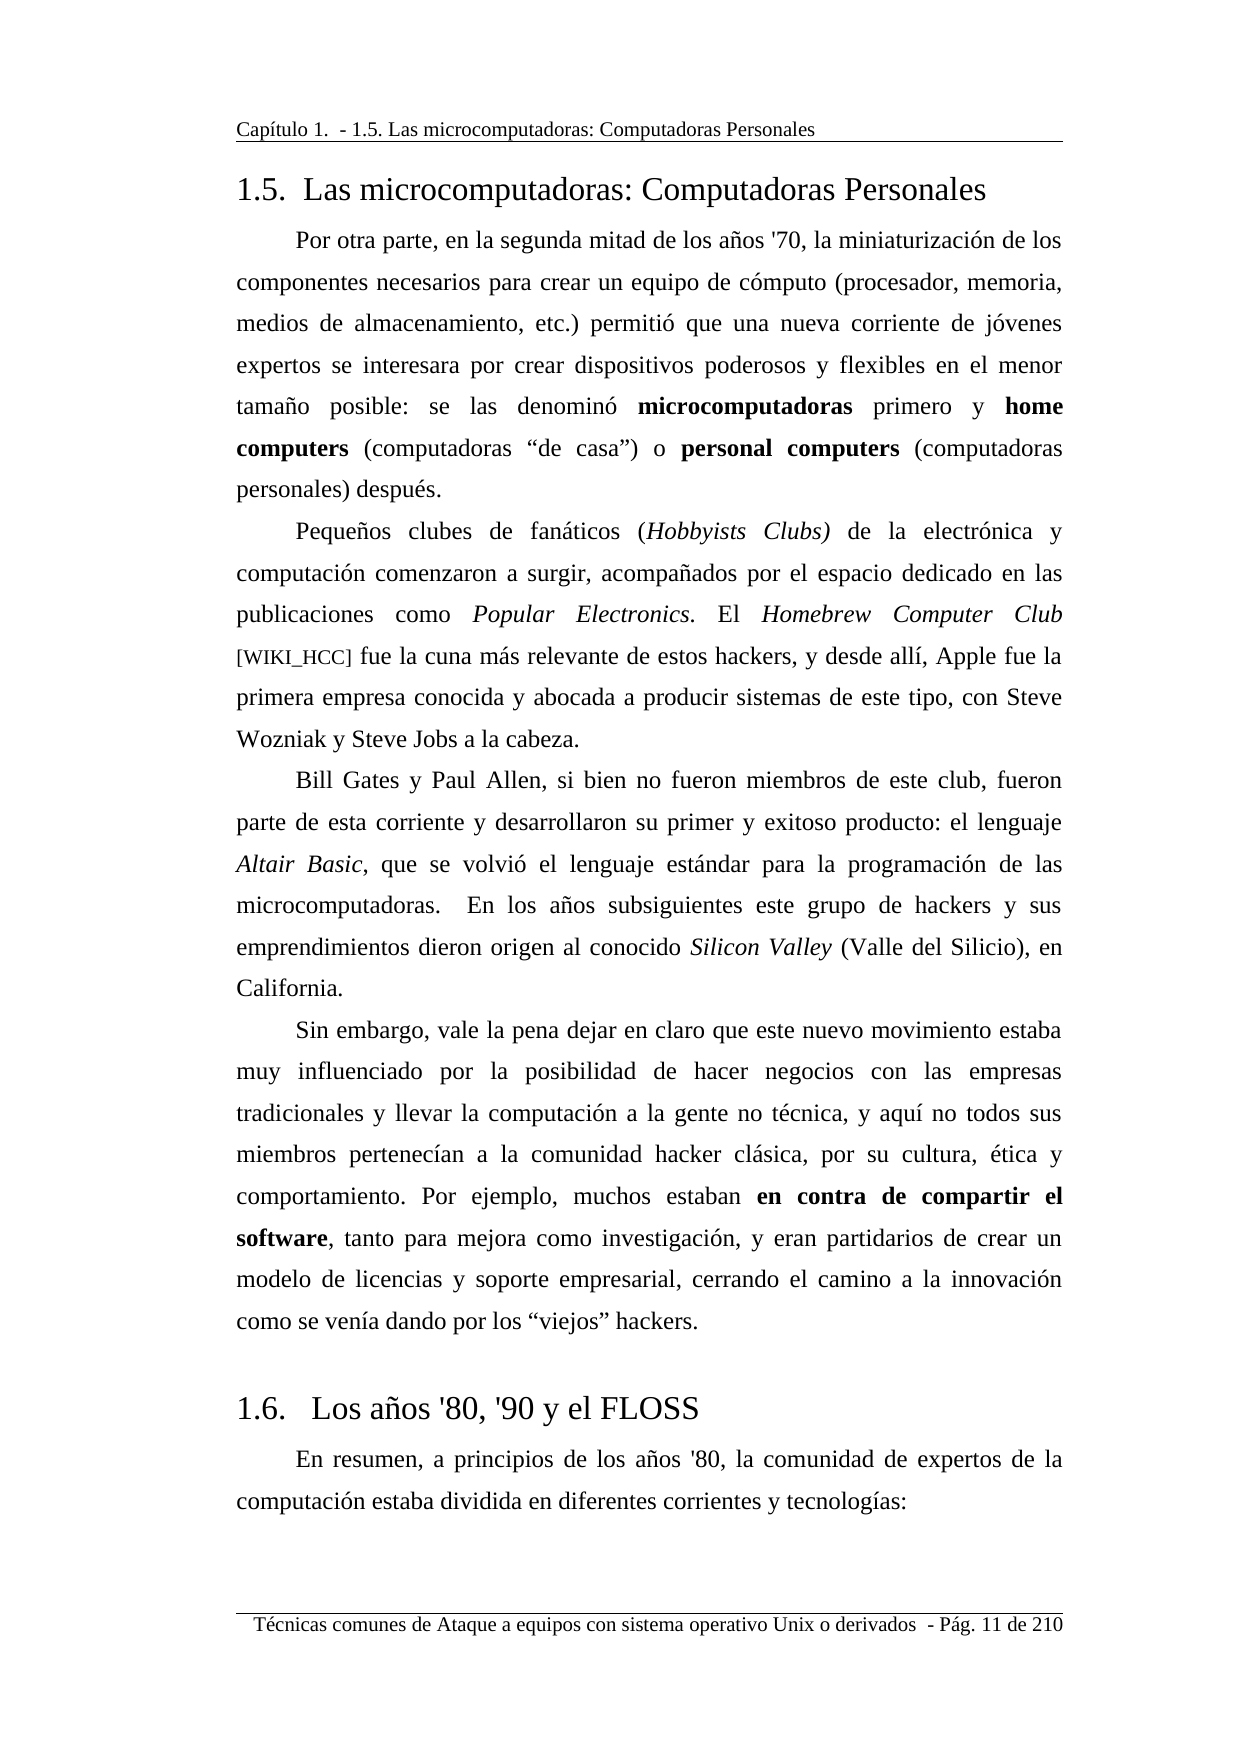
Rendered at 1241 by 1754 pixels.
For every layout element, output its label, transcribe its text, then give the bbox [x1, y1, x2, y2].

text Sin embargo, vale la pena dejar en claro que este nuevo movimiento estaba muy influenciado por la posibilidad de hacer negocios con las empresas tradicionales y llevar la computación a la gente no técnica, y aquí no todos sus miembros pertenecían a la comunidad hacker clásica, por su cultura, ética y comportamiento. Por ejemplo, muchos estaban en contra de compartir el software, tanto para mejora como investigación, y eran partidarios de crear un modelo de licencias y soporte empresarial, cerrando el camino a la innovación como se venía dando por los “viejos” hackers. [236, 1016, 1063, 1334]
text Por otra parte, en la segunda mitad de los años '70, la miniaturización de los componentes necesarios para crear un equipo de cómputo (procesador, memoria, medios de almacenamiento, etc.) permitió que una nueva corriente de jóvenes expertos se interesara por crear dispositivos poderosos y flexibles en el menor tamaño posible: se las denominó microcomputadoras primero y home computers (computadoras “de casa”) o personal computers (computadoras personales) después. [236, 226, 1063, 503]
text Bill Gates y Paul Allen, si bien no fueron miembros de este club, fueron parte de esta corriente y desarrollaron su primer y exitoso producto: el lenguaje Altair Basic, que se volvió el lenguaje estándar para la programación de las microcomputadoras. En los años subsiguientes este grupo de hackers y sus emprendimientos dieron origen al conocido Silicon Valley (Valle del Silicio), en California. [236, 767, 1063, 1002]
text En resumen, a principios de los años '80, la comunidad de expertos de la computación estaba dividida en diferentes corrientes y tecnologías: [236, 1445, 1063, 1514]
subtitle Las microcomputadoras: Computadoras Personales [236, 171, 1063, 208]
subtitle Los años '80, '90 y el FLOSS [236, 1390, 1063, 1427]
text Pequeños clubes de fanáticos (Hobbyists Clubs) de la electrónica y computación comenzaron a surgir, acompañados por el espacio dedicado en las publicaciones como Popular Electronics. El Homebrew Computer Club [WIKI_HCC] fue la cuna más relevante de estos hackers, y desde allí, Apple fue la primera empresa conocida y abocada a producir sistemas de este tipo, con Steve Wozniak y Steve Jobs a la cabeza. [236, 517, 1063, 753]
